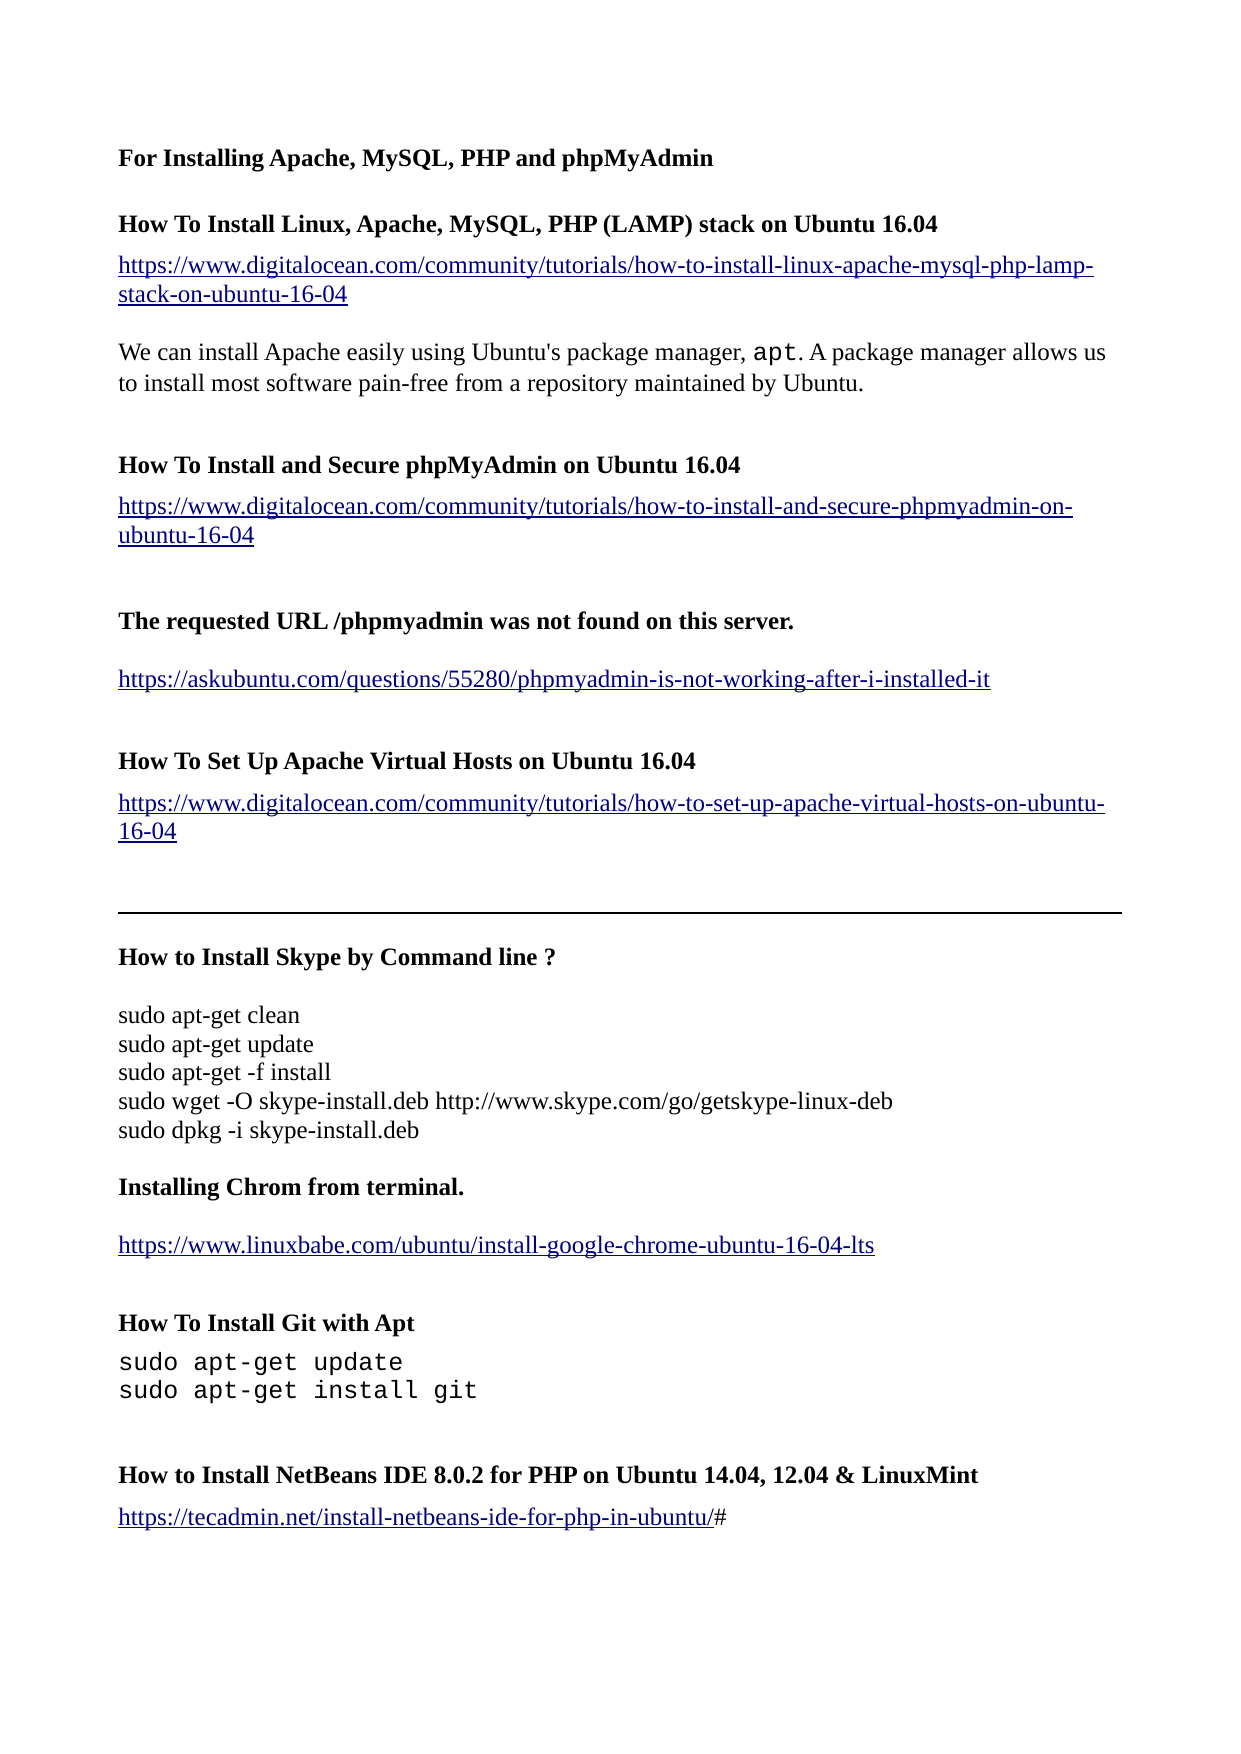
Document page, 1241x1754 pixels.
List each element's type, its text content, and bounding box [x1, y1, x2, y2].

subtitle How To Set Up Apache Virtual Hosts on Ubuntu 16.04 [118, 746, 1122, 775]
text https://www.digitalocean.com/community/tutorials/how-to-set-up-apache-virtual-hosts-on-ubuntu-16-04 [118, 788, 1122, 845]
text https://www.linuxbabe.com/ubuntu/install-google-chrome-ubuntu-16-04-lts [118, 1230, 1122, 1259]
text sudo wget -O skype-install.deb http://www.skype.com/go/getskype-linux-deb [118, 1086, 1122, 1115]
text sudo apt-get update [118, 1029, 1122, 1057]
text sudo apt-get update [118, 1349, 1122, 1378]
text sudo apt-get install git [118, 1378, 1122, 1406]
subtitle How To Install Git with Apt [118, 1308, 1122, 1337]
text The requested URL /phpmyadmin was not found on this server. [118, 606, 1122, 635]
text https://tecadmin.net/install-netbeans-ide-for-php-in-ubuntu/# [118, 1502, 1122, 1531]
text We can install Apache easily using Ubuntu's package manager, apt. A package manager allows us to install most software pain-free from a repository maintained by Ubuntu. [118, 337, 1122, 396]
text https://askubuntu.com/questions/55280/phpmyadmin-is-not-working-after-i-installed-it [118, 664, 1122, 693]
text https://www.digitalocean.com/community/tutorials/how-to-install-linux-apache-mysql-php-lamp-stack-on-ubuntu-16-04 [118, 251, 1122, 308]
text sudo dpkg -i skype-install.deb [118, 1115, 1122, 1144]
text How to Install Skype by Command line ? [118, 942, 1122, 971]
text sudo apt-get clean [118, 1000, 1122, 1029]
subtitle How To Install and Secure phpMyAdmin on Ubuntu 16.04 [118, 450, 1122, 479]
text https://www.digitalocean.com/community/tutorials/how-to-install-and-secure-phpmyadmin-on-ubuntu-16-04 [118, 491, 1122, 549]
text sudo apt-get -f install [118, 1057, 1122, 1086]
subtitle For Installing Apache, MySQL, PHP and phpMyAdmin [118, 143, 1122, 172]
text Installing Chrom from terminal. [118, 1172, 1122, 1201]
subtitle How to Install NetBeans IDE 8.0.2 for PHP on Ubuntu 14.04, 12.04 & LinuxMint [118, 1461, 1122, 1489]
subtitle How To Install Linux, Apache, MySQL, PHP (LAMP) stack on Ubuntu 16.04 [118, 209, 1122, 238]
